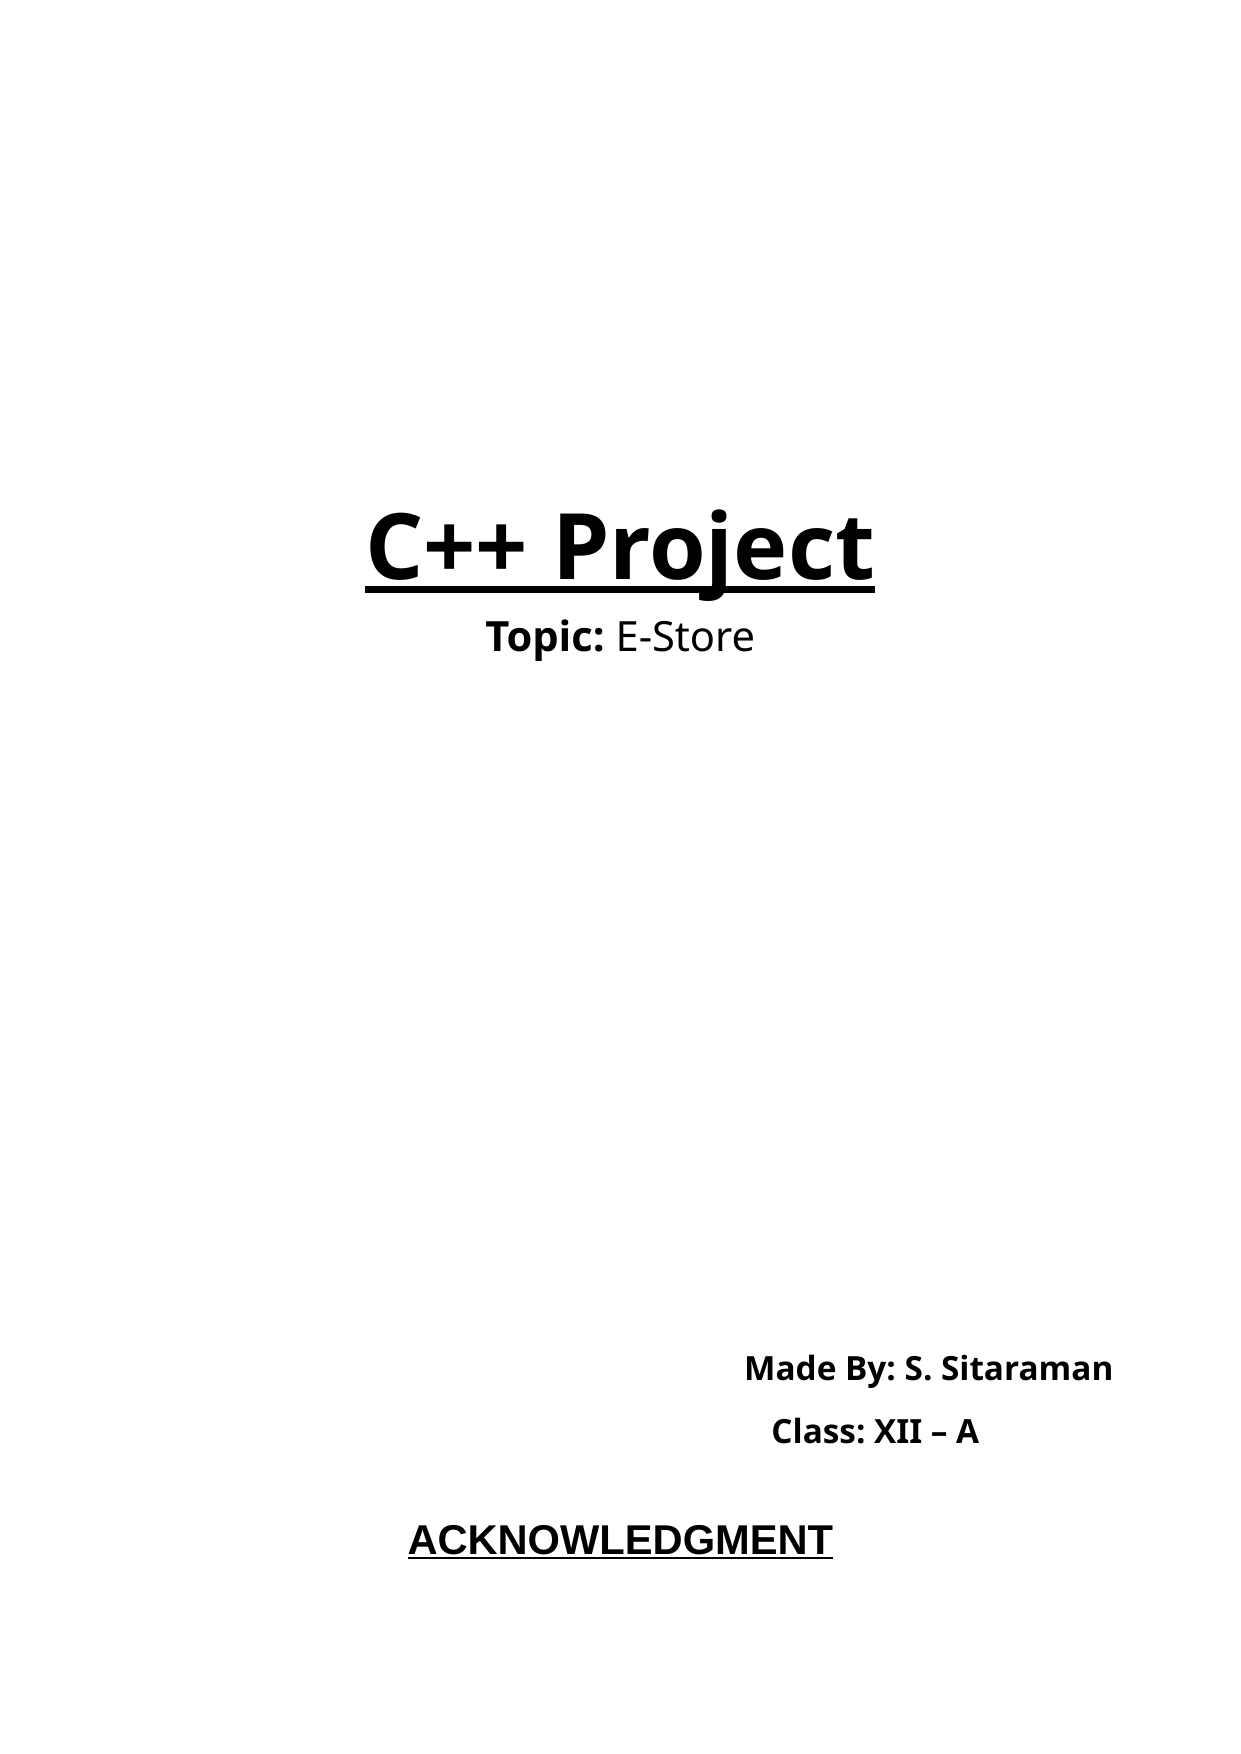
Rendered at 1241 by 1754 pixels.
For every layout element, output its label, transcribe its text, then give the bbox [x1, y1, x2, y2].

text ACKNOWLEDGMENT [118, 1515, 1122, 1563]
text Made By: S. Sitaraman [118, 1344, 1122, 1390]
text Topic: E-Store [118, 606, 1122, 663]
text Class: XII – A [118, 1390, 1122, 1458]
text C++ Project [118, 481, 1122, 606]
